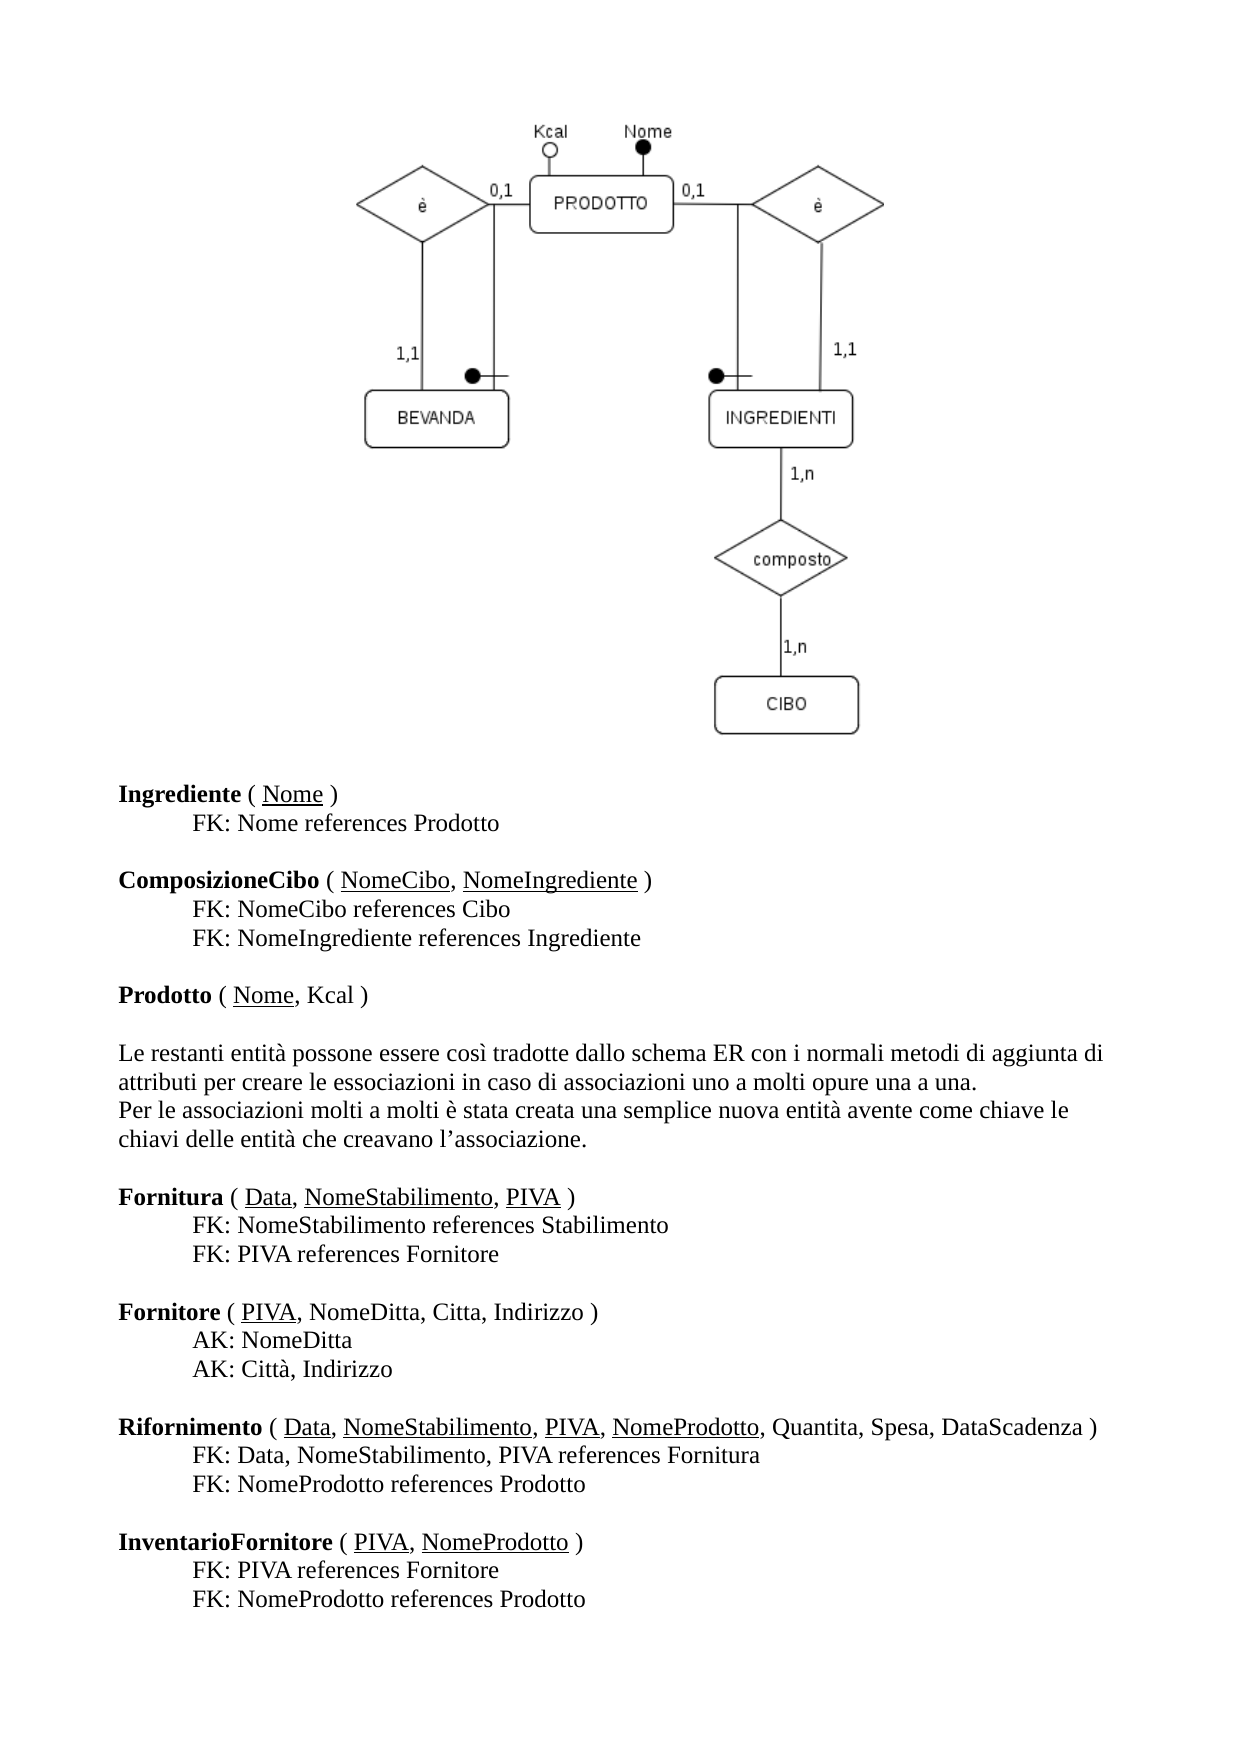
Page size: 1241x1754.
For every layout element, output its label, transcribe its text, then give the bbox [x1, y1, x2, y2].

text FK: Nome references Prodotto [118, 808, 1122, 837]
text FK: PIVA references Fornitore [118, 1556, 1122, 1584]
text Rifornimento ( Data, NomeStabilimento, PIVA, NomeProdotto, Quantita, Spesa, DataScadenza ) [118, 1412, 1122, 1441]
text Fornitore ( PIVA, NomeDitta, Citta, Indirizzo ) [118, 1297, 1122, 1326]
text AK: NomeDitta [118, 1326, 1122, 1354]
text FK: NomeIngrediente references Ingrediente [118, 923, 1122, 952]
text Le restanti entità possone essere così tradotte dallo schema ER con i normali metodi di aggiunta di attributi per creare le essociazioni in caso di associazioni uno a molti opure una a una. [118, 1038, 1122, 1096]
text FK: PIVA references Fornitore [118, 1239, 1122, 1268]
text Per le associazioni molti a molti è stata creata una semplice nuova entità avente come chiave le chiavi delle entità che creavano l’associazione. [118, 1096, 1122, 1153]
text ComposizioneCibo ( NomeCibo, NomeIngrediente ) [118, 866, 1122, 894]
text AK: Città, Indirizzo [118, 1354, 1122, 1383]
text FK: Data, NomeStabilimento, PIVA references Fornitura [118, 1441, 1122, 1469]
text FK: NomeProdotto references Prodotto [118, 1469, 1122, 1498]
text Fornitura ( Data, NomeStabilimento, PIVA ) [118, 1182, 1122, 1211]
text FK: NomeStabilimento references Stabilimento [118, 1211, 1122, 1239]
text Prodotto ( Nome, Kcal ) [118, 981, 1122, 1009]
text FK: NomeProdotto references Prodotto [118, 1584, 1122, 1613]
text Ingrediente ( Nome ) [118, 779, 1122, 808]
picture [356, 118, 884, 736]
text InventarioFornitore ( PIVA, NomeProdotto ) [118, 1527, 1122, 1556]
text FK: NomeCibo references Cibo [118, 894, 1122, 923]
